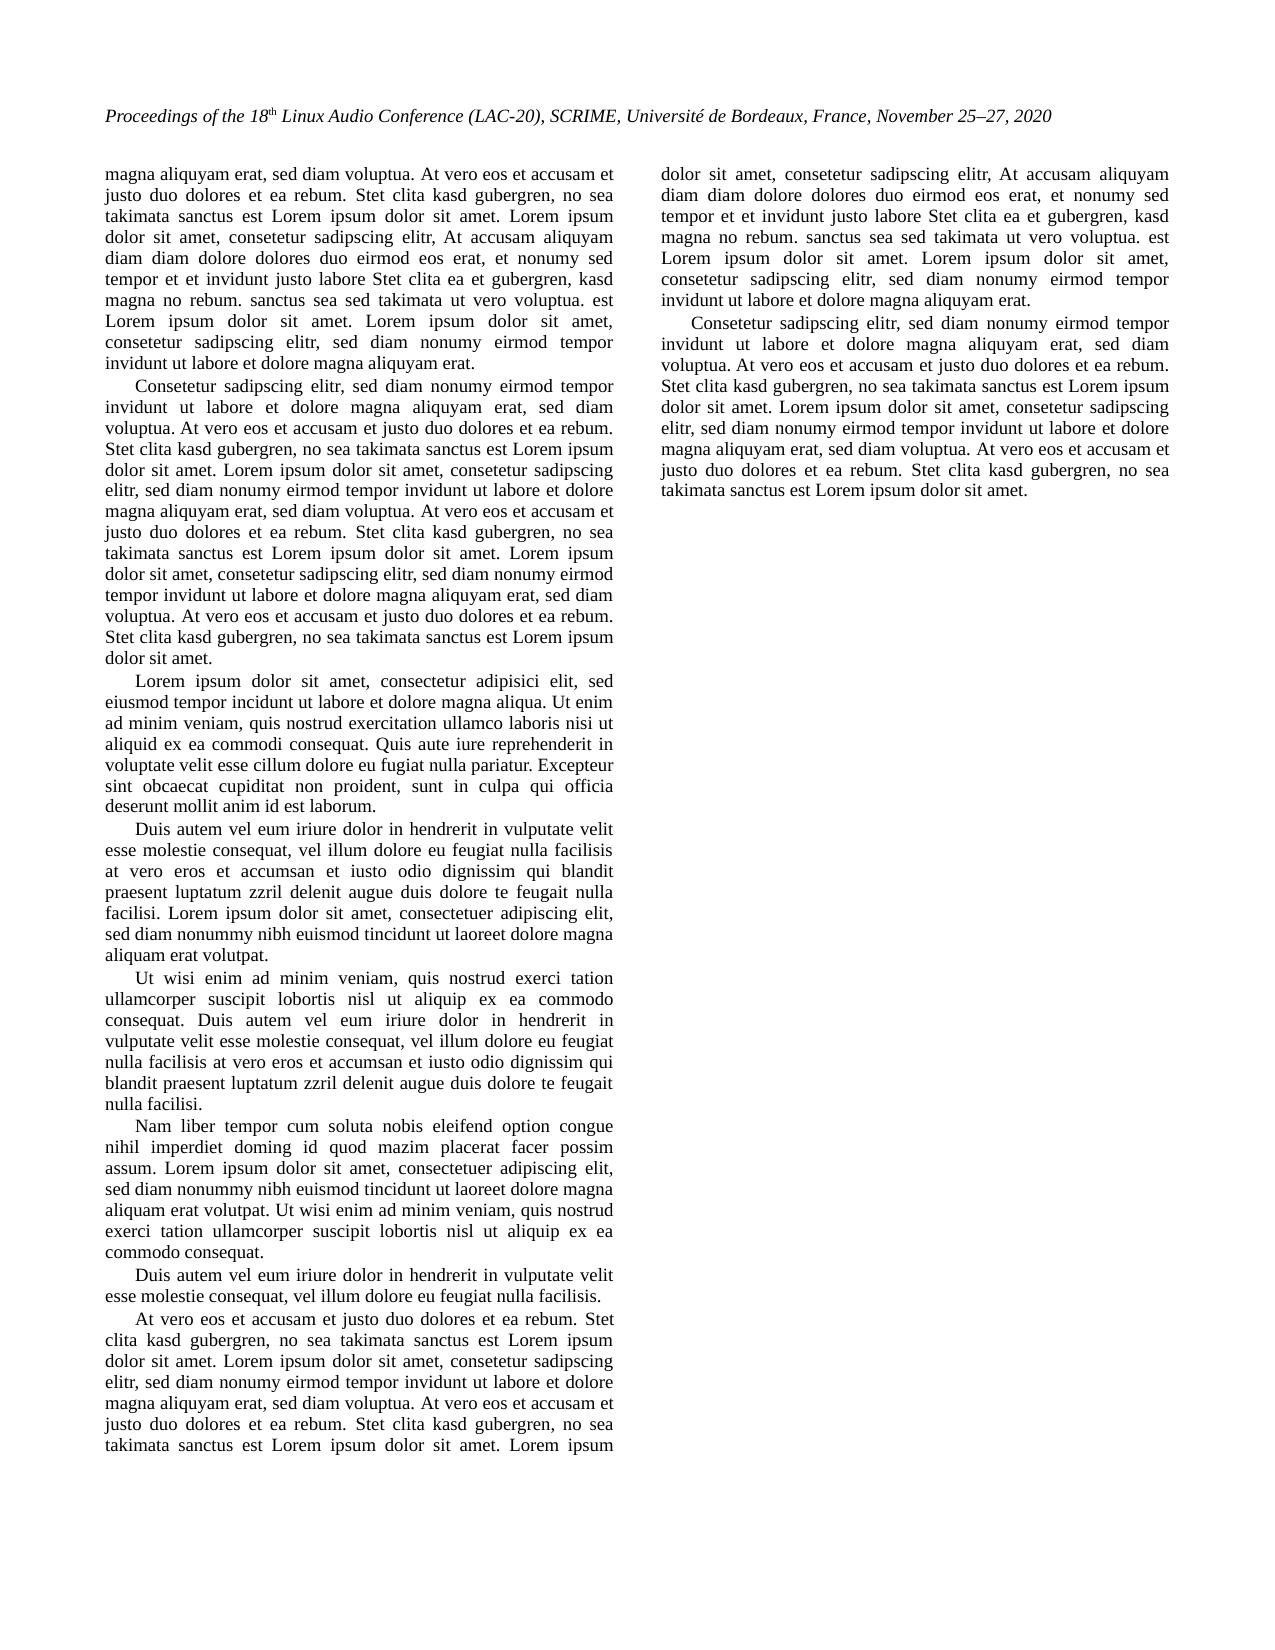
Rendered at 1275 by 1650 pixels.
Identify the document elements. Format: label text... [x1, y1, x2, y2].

text Duis autem vel eum iriure dolor in hendrerit in vulputate velit esse molestie consequat, vel illum dolore eu feugiat nulla facilisis at vero eros et accumsan et iusto odio dignissim qui blandit praesent luptatum zzril delenit augue duis dolore te feugait nulla facilisi. Lorem ipsum dolor sit amet, consectetuer adipiscing elit, sed diam nonummy nibh euismod tincidunt ut laoreet dolore magna aliquam erat volutpat. [105, 819, 614, 966]
text Duis autem vel eum iriure dolor in hendrerit in vulputate velit esse molestie consequat, vel illum dolore eu feugiat nulla facilisis. [105, 1265, 614, 1306]
text At vero eos et accusam et justo duo dolores et ea rebum. Stet clita kasd gubergren, no sea takimata sanctus est Lorem ipsum dolor sit amet. Lorem ipsum dolor sit amet, consetetur sadipscing elitr, sed diam nonumy eirmod tempor invidunt ut labore et dolore magna aliquyam erat, sed diam voluptua. At vero eos et accusam et justo duo dolores et ea rebum. Stet clita kasd gubergren, no sea takimata sanctus est Lorem ipsum dolor sit amet. Lorem ipsum [105, 1308, 614, 1455]
text Lorem ipsum dolor sit amet, consectetur adipisici elit, sed eiusmod tempor incidunt ut labore et dolore magna aliqua. Ut enim ad minim veniam, quis nostrud exercitation ullamco laboris nisi ut aliquid ex ea commodi consequat. Quis aute iure reprehenderit in voluptate velit esse cillum dolore eu fugiat nulla pariatur. Excepteur sint obcaecat cupiditat non proident, sunt in culpa qui officia deserunt mollit anim id est laborum. [105, 671, 614, 817]
text dolor sit amet, consetetur sadipscing elitr, At accusam aliquyam diam diam dolore dolores duo eirmod eos erat, et nonumy sed tempor et et invidunt justo labore Stet clita ea et gubergren, kasd magna no rebum. sanctus sea sed takimata ut vero voluptua. est Lorem ipsum dolor sit amet. Lorem ipsum dolor sit amet, consetetur sadipscing elitr, sed diam nonumy eirmod tempor invidunt ut labore et dolore magna aliquyam erat. [661, 164, 1170, 311]
text Consetetur sadipscing elitr, sed diam nonumy eirmod tempor invidunt ut labore et dolore magna aliquyam erat, sed diam voluptua. At vero eos et accusam et justo duo dolores et ea rebum. Stet clita kasd gubergren, no sea takimata sanctus est Lorem ipsum dolor sit amet. Lorem ipsum dolor sit amet, consetetur sadipscing elitr, sed diam nonumy eirmod tempor invidunt ut labore et dolore magna aliquyam erat, sed diam voluptua. At vero eos et accusam et justo duo dolores et ea rebum. Stet clita kasd gubergren, no sea takimata sanctus est Lorem ipsum dolor sit amet. [661, 313, 1170, 501]
text magna aliquyam erat, sed diam voluptua. At vero eos et accusam et justo duo dolores et ea rebum. Stet clita kasd gubergren, no sea takimata sanctus est Lorem ipsum dolor sit amet. Lorem ipsum dolor sit amet, consetetur sadipscing elitr, At accusam aliquyam diam diam dolore dolores duo eirmod eos erat, et nonumy sed tempor et et invidunt justo labore Stet clita ea et gubergren, kasd magna no rebum. sanctus sea sed takimata ut vero voluptua. est Lorem ipsum dolor sit amet. Lorem ipsum dolor sit amet, consetetur sadipscing elitr, sed diam nonumy eirmod tempor invidunt ut labore et dolore magna aliquyam erat. [105, 164, 614, 373]
text Ut wisi enim ad minim veniam, quis nostrud exerci tation ullamcorper suscipit lobortis nisl ut aliquip ex ea commodo consequat. Duis autem vel eum iriure dolor in hendrerit in vulputate velit esse molestie consequat, vel illum dolore eu feugiat nulla facilisis at vero eros et accumsan et iusto odio dignissim qui blandit praesent luptatum zzril delenit augue duis dolore te feugait nulla facilisi. [105, 968, 614, 1114]
text Nam liber tempor cum soluta nobis eleifend option congue nihil imperdiet doming id quod mazim placerat facer possim assum. Lorem ipsum dolor sit amet, consectetuer adipiscing elit, sed diam nonummy nibh euismod tincidunt ut laoreet dolore magna aliquam erat volutpat. Ut wisi enim ad minim veniam, quis nostrud exerci tation ullamcorper suscipit lobortis nisl ut aliquip ex ea commodo consequat. [105, 1116, 614, 1263]
text Consetetur sadipscing elitr, sed diam nonumy eirmod tempor invidunt ut labore et dolore magna aliquyam erat, sed diam voluptua. At vero eos et accusam et justo duo dolores et ea rebum. Stet clita kasd gubergren, no sea takimata sanctus est Lorem ipsum dolor sit amet. Lorem ipsum dolor sit amet, consetetur sadipscing elitr, sed diam nonumy eirmod tempor invidunt ut labore et dolore magna aliquyam erat, sed diam voluptua. At vero eos et accusam et justo duo dolores et ea rebum. Stet clita kasd gubergren, no sea takimata sanctus est Lorem ipsum dolor sit amet. Lorem ipsum dolor sit amet, consetetur sadipscing elitr, sed diam nonumy eirmod tempor invidunt ut labore et dolore magna aliquyam erat, sed diam voluptua. At vero eos et accusam et justo duo dolores et ea rebum. Stet clita kasd gubergren, no sea takimata sanctus est Lorem ipsum dolor sit amet. [105, 375, 614, 668]
